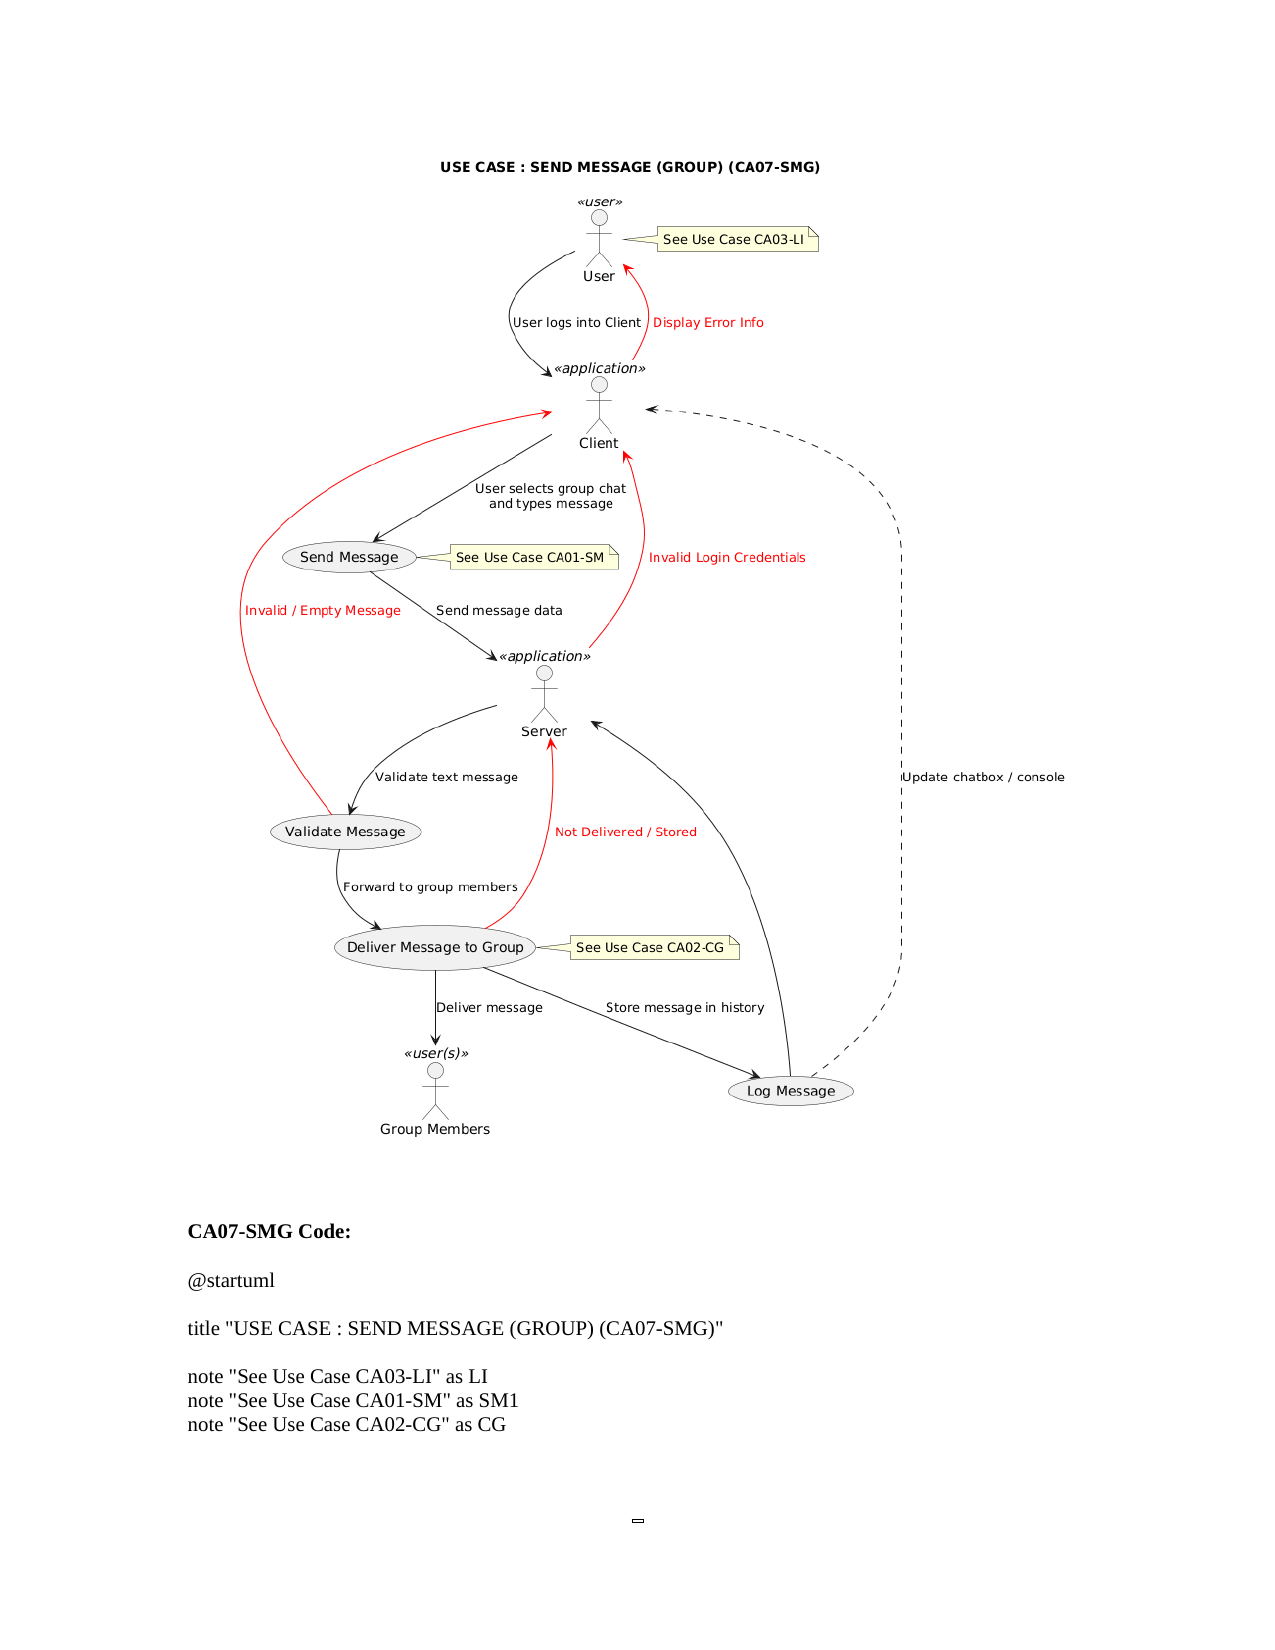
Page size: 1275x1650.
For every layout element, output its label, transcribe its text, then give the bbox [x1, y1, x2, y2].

text note "See Use Case CA03-LI" as LI [187, 1364, 1087, 1388]
text @startuml [187, 1268, 1087, 1292]
picture [187, 150, 1079, 1148]
text note "See Use Case CA02-CG" as CG [187, 1412, 1087, 1436]
text note "See Use Case CA01-SM" as SM1 [187, 1388, 1087, 1412]
text CA07-SMG Code: [187, 1219, 1087, 1243]
text title "USE CASE : SEND MESSAGE (GROUP) (CA07-SMG)" [187, 1316, 1087, 1340]
